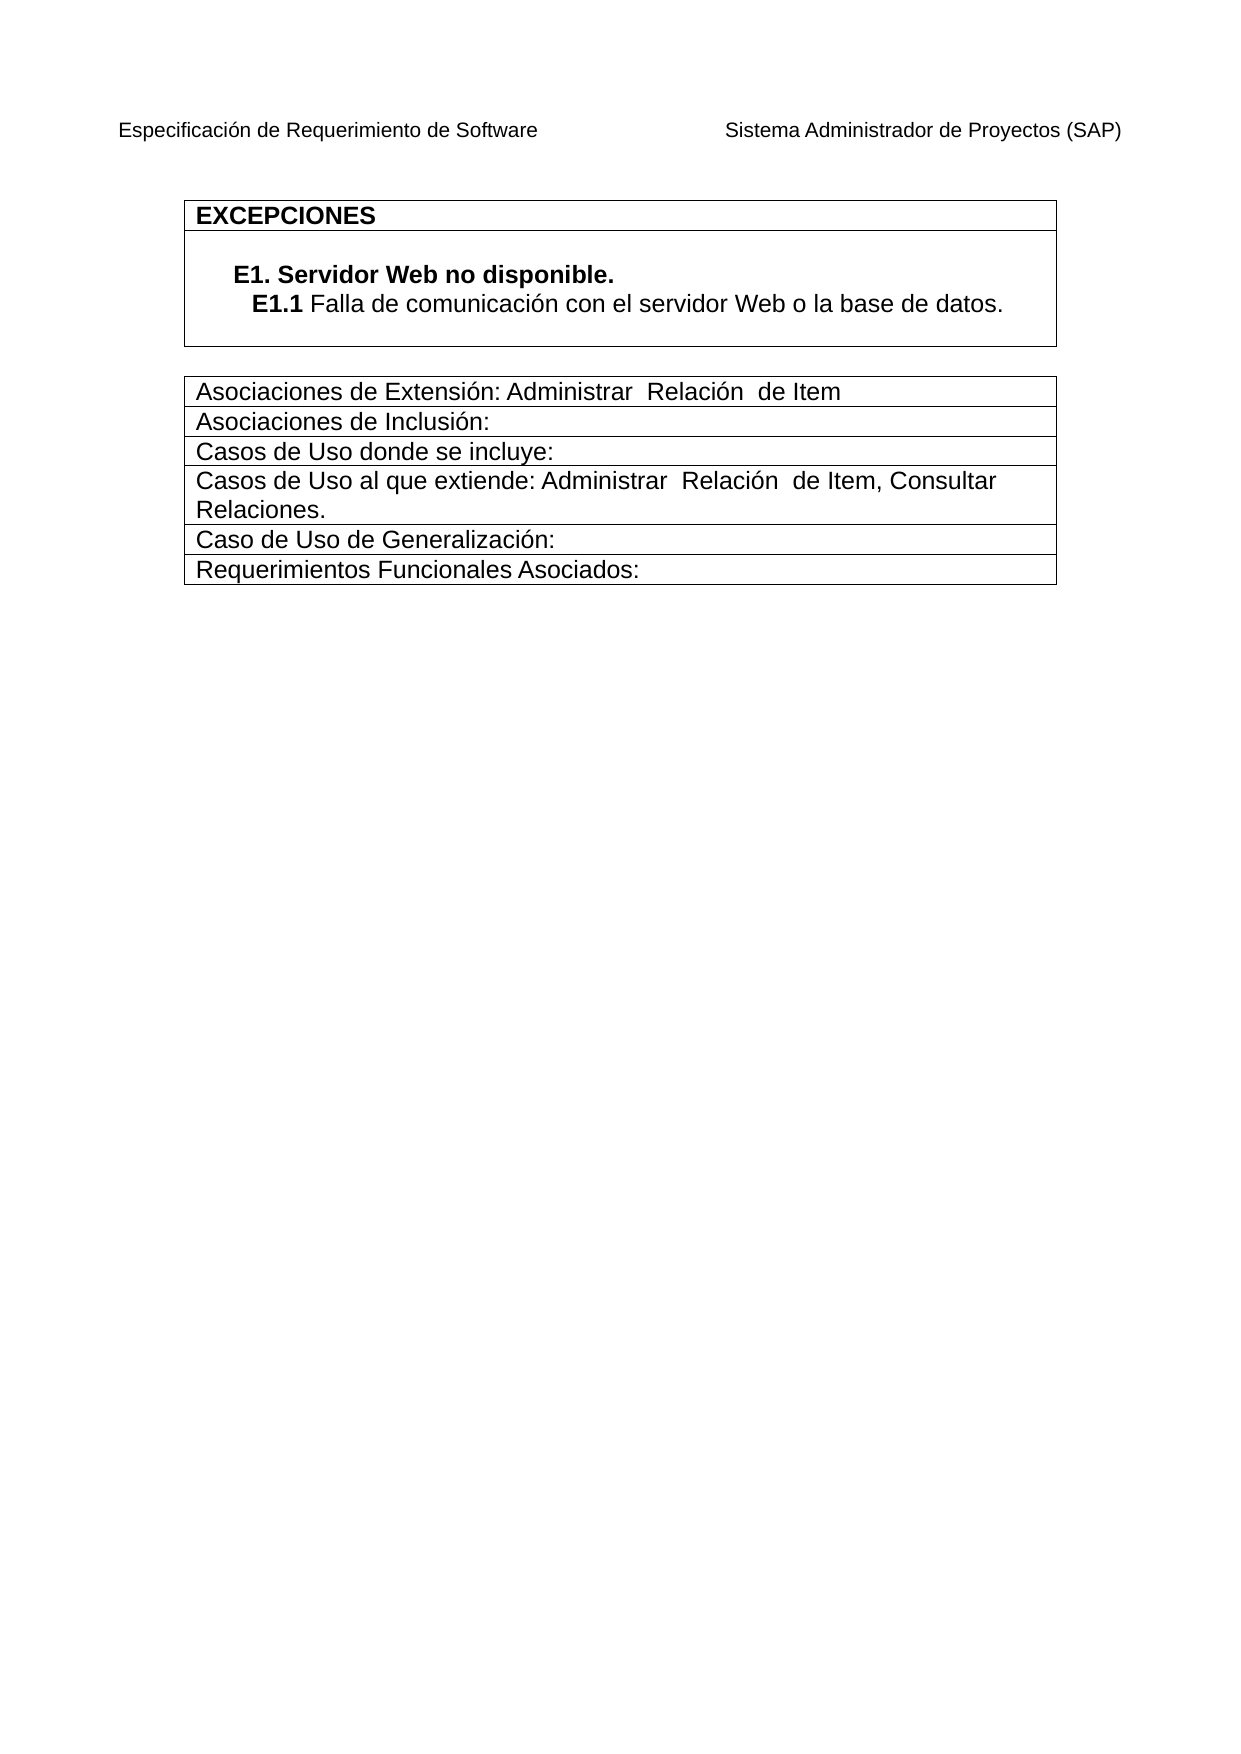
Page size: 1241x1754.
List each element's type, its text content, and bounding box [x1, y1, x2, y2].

table_cell Casos de Uso donde se incluye: [185, 437, 1056, 465]
table_cell Casos de Uso al que extiende: Administrar Relación de Item, Consultar Relaciones. [185, 466, 1056, 524]
table_cell E1. Servidor Web no disponible. E1.1 Falla de comunicación con el servidor Web o la base de datos. [185, 231, 1056, 346]
table_header Asociaciones de Extensión: Administrar Relación de Item [185, 377, 1056, 406]
table_cell Asociaciones de Inclusión: [185, 407, 1056, 436]
table_cell Caso de Uso de Generalización: [185, 525, 1056, 554]
table_header EXCEPCIONES [185, 201, 1056, 230]
table_cell Requerimientos Funcionales Asociados: [185, 555, 1056, 583]
